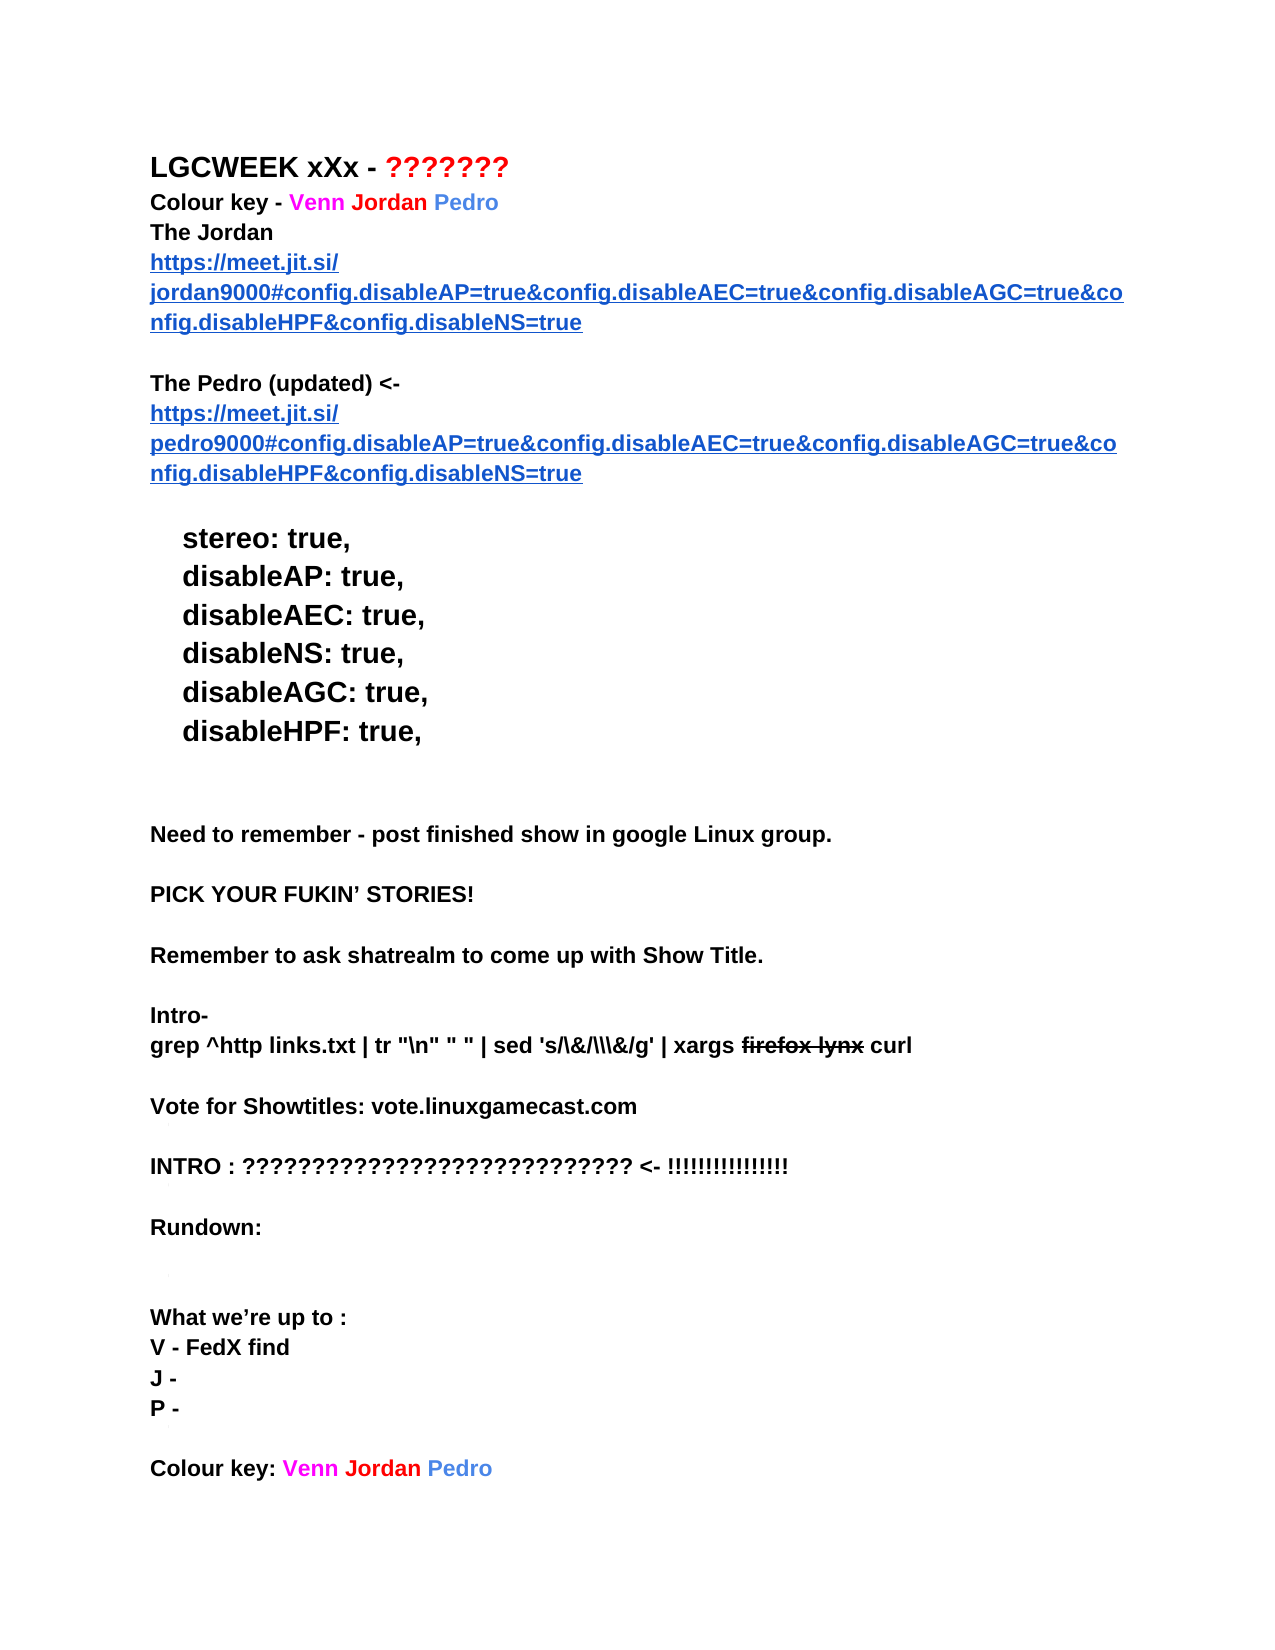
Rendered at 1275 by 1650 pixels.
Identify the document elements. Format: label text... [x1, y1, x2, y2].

text grep ^http links.txt | tr "\n" " " | sed 's/\&/\\\&/g' | xargs firefox lynx curl [150, 1032, 1125, 1059]
text Intro- [150, 1002, 1125, 1028]
text INTRO : ???????????????????????????? <- !!!!!!!!!!!!!!!! [150, 1153, 1125, 1179]
text disableNS: true, [150, 636, 1125, 670]
text disableAP: true, [150, 559, 1125, 593]
text Rundown: [150, 1213, 1125, 1240]
text Remember to ask shatrealm to come up with Show Title. [150, 942, 1125, 968]
text What we’re up to : [150, 1304, 1125, 1331]
text https://meet.jit.si/pedro9000#config.disableAP=true&config.disableAEC=true&config.disableAGC=true&config.disableHPF&config.disableNS=true [150, 400, 1125, 487]
text LGCWEEK xXx - ??????? [150, 150, 1125, 183]
text stereo: true, [150, 521, 1125, 554]
text The Jordan [150, 219, 1125, 245]
text The Pedro (updated) <- [150, 370, 1125, 396]
text J - [150, 1364, 1125, 1391]
text Vote for Showtitles: vote.linuxgamecast.com [150, 1093, 1125, 1119]
text disableAGC: true, [150, 675, 1125, 708]
text P - [150, 1395, 1125, 1421]
text https://meet.jit.si/jordan9000#config.disableAP=true&config.disableAEC=true&config.disableAGC=true&config.disableHPF&config.disableNS=true [150, 249, 1125, 336]
text Colour key - Venn Jordan Pedro [150, 188, 1125, 215]
text Colour key: Venn Jordan Pedro [150, 1455, 1125, 1482]
text disableAEC: true, [150, 598, 1125, 631]
text V - FedX find [150, 1334, 1125, 1361]
text PICK YOUR FUKIN’ STORIES! [150, 881, 1125, 908]
text Need to remember - post finished show in google Linux group. [150, 821, 1125, 847]
text disableHPF: true, [150, 713, 1125, 747]
